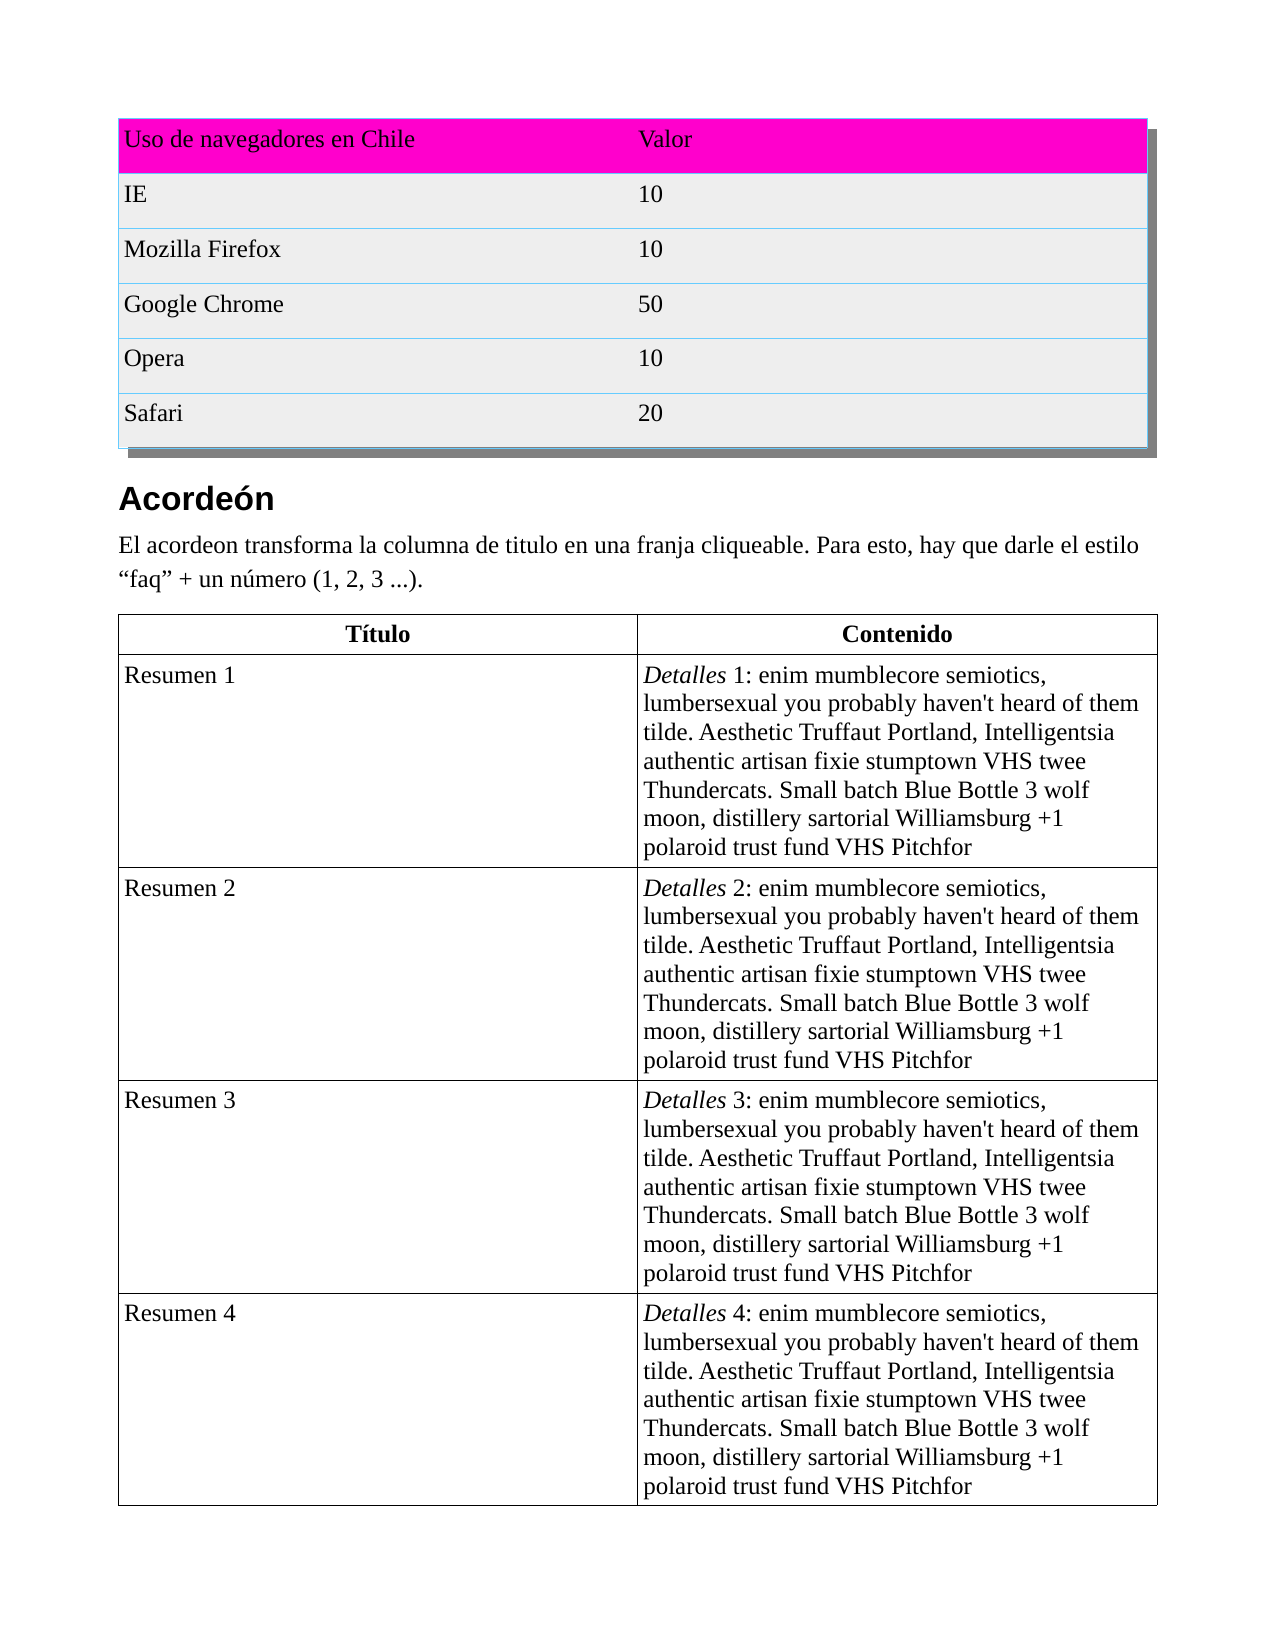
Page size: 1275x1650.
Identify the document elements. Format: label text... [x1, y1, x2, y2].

table_cell IE [119, 174, 632, 228]
table_cell Safari [119, 394, 632, 447]
table_cell 20 [632, 394, 1147, 447]
table_cell Resumen 3 [119, 1081, 637, 1292]
table_cell Detalles 4: enim mumblecore semiotics, lumbersexual you probably haven't heard of them tilde. Aesthetic Truffaut Portland, Intelligentsia authentic artisan fixie stumptown VHS twee Thundercats. Small batch Blue Bottle 3 wolf moon, distillery sartorial Williamsburg +1 polaroid trust fund VHS Pitchfor [638, 1294, 1157, 1505]
table_cell Google Chrome [119, 284, 632, 338]
table_cell Mozilla Firefox [119, 229, 632, 283]
table_cell 10 [632, 229, 1147, 283]
table_cell Detalles 2: enim mumblecore semiotics, lumbersexual you probably haven't heard of them tilde. Aesthetic Truffaut Portland, Intelligentsia authentic artisan fixie stumptown VHS twee Thundercats. Small batch Blue Bottle 3 wolf moon, distillery sartorial Williamsburg +1 polaroid trust fund VHS Pitchfor [638, 868, 1157, 1079]
table_cell Detalles 1: enim mumblecore semiotics, lumbersexual you probably haven't heard of them tilde. Aesthetic Truffaut Portland, Intelligentsia authentic artisan fixie stumptown VHS twee Thundercats. Small batch Blue Bottle 3 wolf moon, distillery sartorial Williamsburg +1 polaroid trust fund VHS Pitchfor [638, 655, 1157, 867]
subtitle Acordeón [118, 479, 1157, 518]
table_cell Resumen 1 [119, 655, 637, 867]
table_cell Detalles 3: enim mumblecore semiotics, lumbersexual you probably haven't heard of them tilde. Aesthetic Truffaut Portland, Intelligentsia authentic artisan fixie stumptown VHS twee Thundercats. Small batch Blue Bottle 3 wolf moon, distillery sartorial Williamsburg +1 polaroid trust fund VHS Pitchfor [638, 1081, 1157, 1292]
table_header Contenido [638, 615, 1157, 654]
table_cell 50 [632, 284, 1147, 338]
table_cell Resumen 2 [119, 868, 637, 1079]
table_cell 10 [632, 174, 1147, 228]
table_header Valor [632, 119, 1147, 173]
table_cell Resumen 4 [119, 1294, 637, 1505]
text El acordeon transforma la columna de titulo en una franja cliqueable. Para esto, hay que darle el estilo “faq” + un número (1, 2, 3 ...). [118, 530, 1157, 593]
table_cell 10 [632, 339, 1147, 393]
table_header Título [119, 615, 637, 654]
table_header Uso de navegadores en Chile [119, 119, 632, 173]
table_cell Opera [119, 339, 632, 393]
